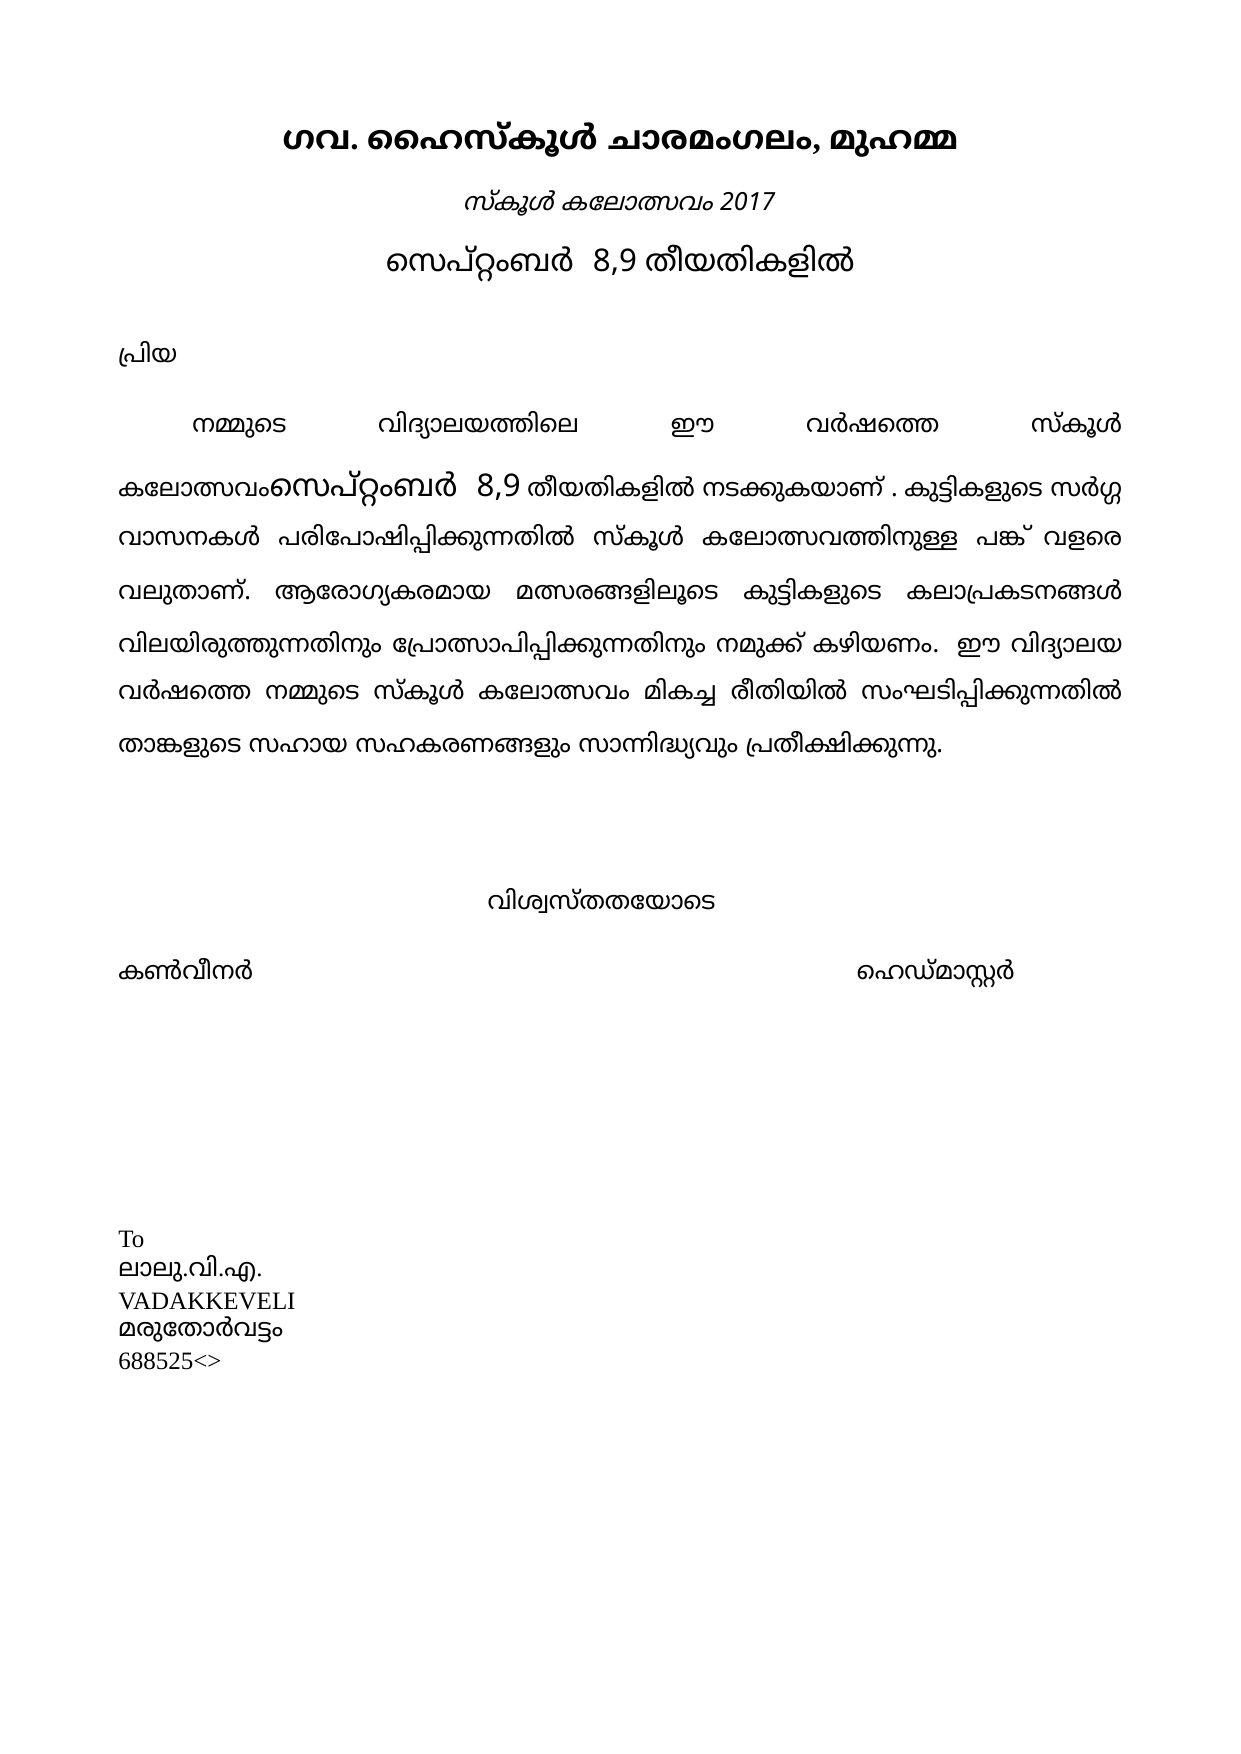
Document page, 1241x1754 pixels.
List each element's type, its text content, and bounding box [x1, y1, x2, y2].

text 688525<> [118, 1346, 1122, 1375]
text To [118, 1224, 1122, 1253]
text ‌‌ [118, 814, 1122, 848]
text മരുതോര്‍വട്ടം [118, 1315, 1122, 1346]
text VADAKKEVELI [118, 1286, 1122, 1315]
text വിശ്വസ്തതയോടെ [118, 882, 1122, 919]
text സെപ്റ്റംബര്‍ 8,9 തീയതികളില്‍ [118, 238, 1122, 284]
text നമ്മുടെ വിദ്യാലയത്തിലെ ഈ വര്‍ഷത്തെ സ്കൂള്‍ കലോത്സവംസെപ്റ്റംബര്‍ 8,9 തീയതികളില്‍ നടക്കുകയാണ് . കുട്ടികളുടെ സര്‍ഗ്ഗ വാസനകള്‍ പരിപോഷിപ്പിക്കുന്നതില്‍ സ്കൂള്‍ കലോത്സവത്തിനുള്ള പങ്ക് വളരെ വലുതാണ്. ആരോഗ്യകരമായ മത്സരങ്ങളിലൂടെ കുട്ടികളുടെ കലാപ്രകടനങ്ങള്‍ വിലയിരുത്തുന്നതിനും പ്രോത്സാപിപ്പിക്കുന്നതിനും നമുക്ക് കഴിയണം. ഈ വിദ്യാലയ വര്‍ഷത്തെ നമ്മുടെ സ്കൂള്‍ കലോത്സവം മികച്ച രീതിയില്‍ സംഘടിപ്പിക്കുന്നതില്‍ താങ്കളുടെ സഹായ സഹകരണങ്ങളും സാന്നിദ്ധ്യവും പ്രതീക്ഷിക്കുന്നു. [118, 406, 1122, 762]
text ഗവ. ഹൈസ്കൂള്‍ ചാരമംഗലം, മുഹമ്മ [118, 118, 1122, 162]
text കണ്‍വീനര്‍ ഹെഡ്‌മാസ്റ്റര്‍ [118, 953, 1122, 989]
text സ്കൂള്‍ കലോത്സവം 2017 [118, 184, 1122, 220]
text ലാലു.വി.എ. [118, 1253, 1122, 1286]
text പ്രിയ [118, 341, 1122, 372]
